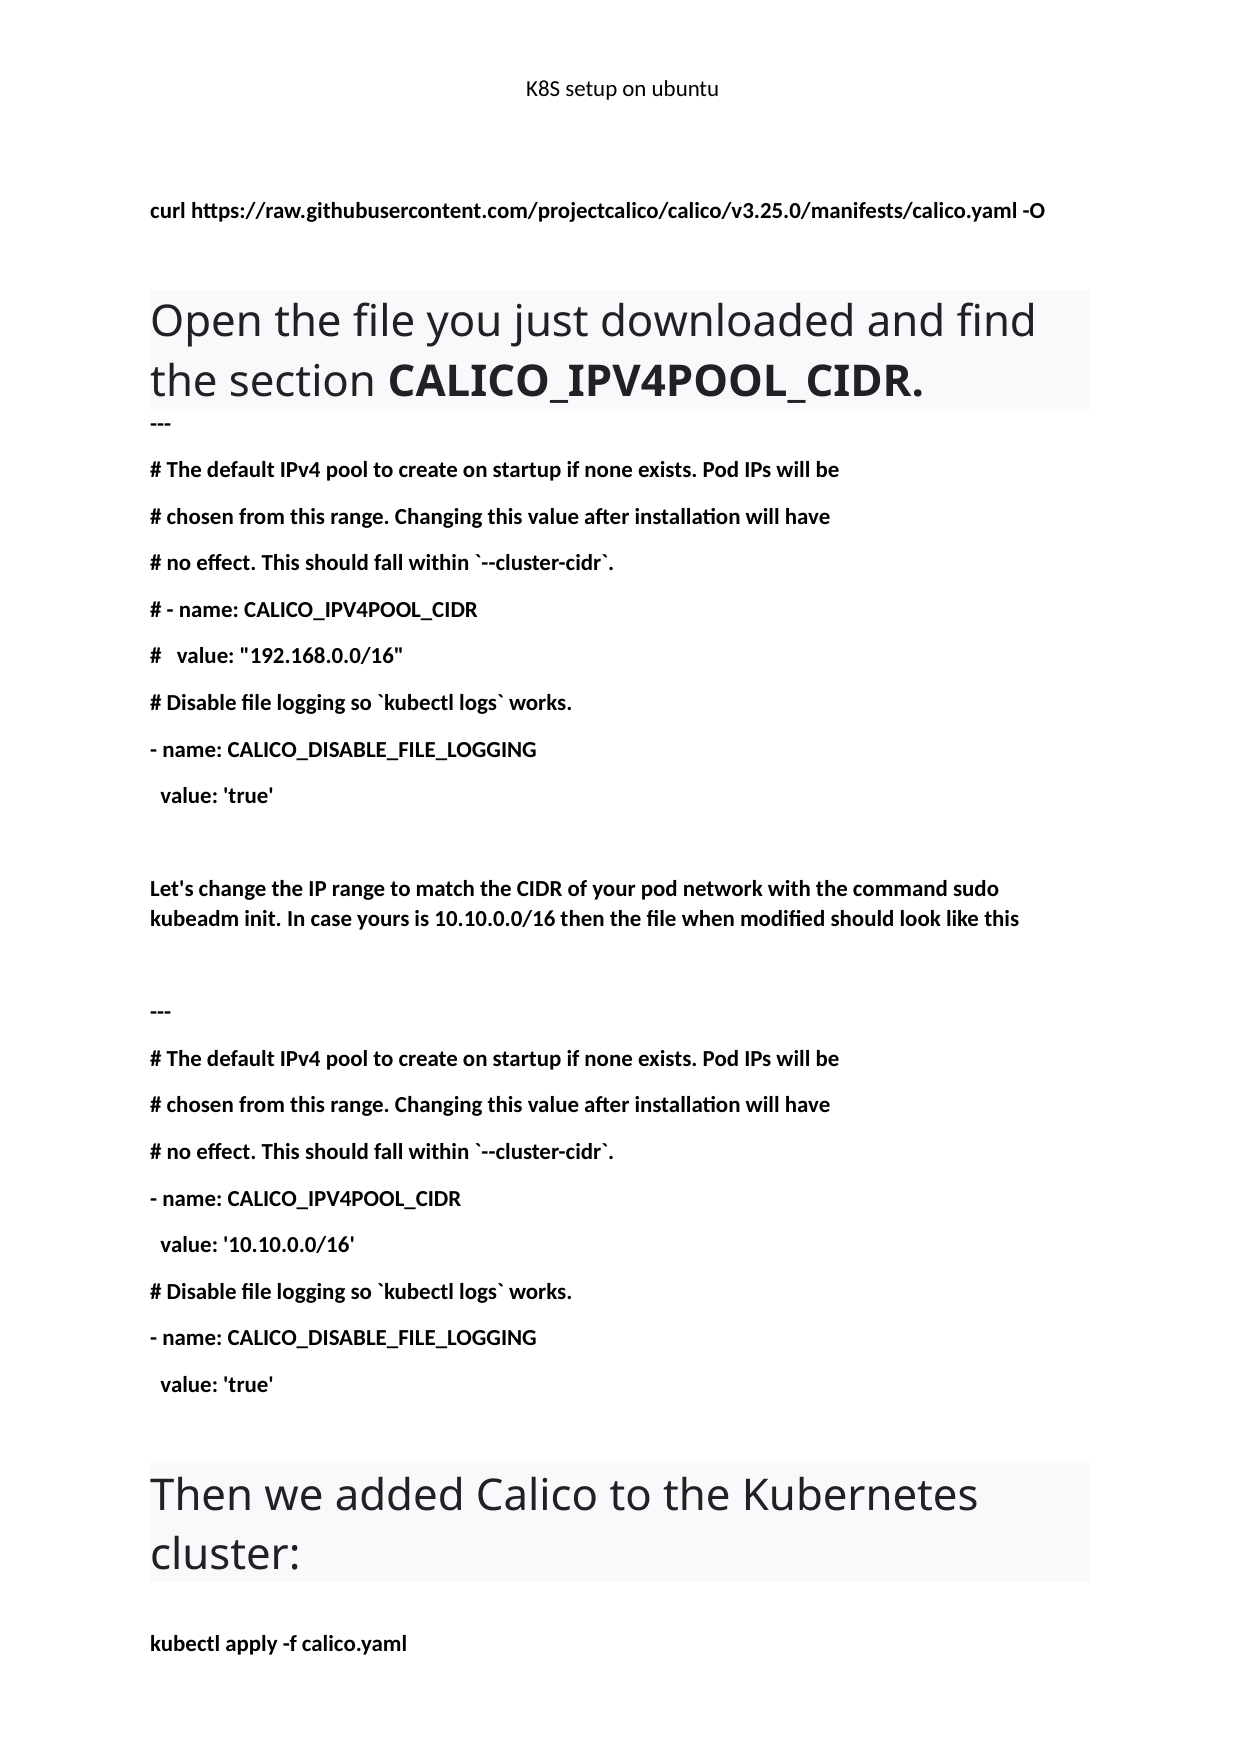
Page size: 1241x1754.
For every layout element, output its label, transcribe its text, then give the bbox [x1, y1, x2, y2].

text # The default IPv4 pool to create on startup if none exists. Pod IPs will be [150, 1044, 1090, 1072]
text # The default IPv4 pool to create on startup if none exists. Pod IPs will be [150, 455, 1090, 483]
text curl https://raw.githubusercontent.com/projectcalico/calico/v3.25.0/manifests/calico.yaml -O [150, 197, 1090, 224]
text kubectl apply -f calico.yaml [150, 1629, 1090, 1657]
text # no effect. This should fall within `--cluster-cidr`. [150, 1137, 1090, 1165]
text - name: CALICO_DISABLE_FILE_LOGGING [150, 735, 1090, 763]
text # value: "192.168.0.0/16" [150, 642, 1090, 670]
text Then we added Calico to the Kubernetes cluster: [150, 1463, 1090, 1582]
text --- [150, 997, 1090, 1026]
text # - name: CALICO_IPV4POOL_CIDR [150, 595, 1090, 623]
text - name: CALICO_IPV4POOL_CIDR [150, 1184, 1090, 1212]
text # Disable file logging so `kubectl logs` works. [150, 688, 1090, 716]
text # chosen from this range. Changing this value after installation will have [150, 502, 1090, 530]
text --- [150, 409, 1090, 437]
text Open the file you just downloaded and find the section CALICO_IPV4POOL_CIDR. [150, 290, 1090, 409]
text value: '10.10.0.0/16' [150, 1230, 1090, 1258]
text # Disable file logging so `kubectl logs` works. [150, 1277, 1090, 1305]
text value: 'true' [150, 1370, 1090, 1398]
text # chosen from this range. Changing this value after installation will have [150, 1091, 1090, 1119]
text Let's change the IP range to match the CIDR of your pod network with the command sudo kubeadm init. In case yours is 10.10.0.0/16 then the file when modified should look like this [150, 874, 1090, 932]
text # no effect. This should fall within `--cluster-cidr`. [150, 548, 1090, 577]
text - name: CALICO_DISABLE_FILE_LOGGING [150, 1323, 1090, 1351]
text value: 'true' [150, 781, 1090, 809]
